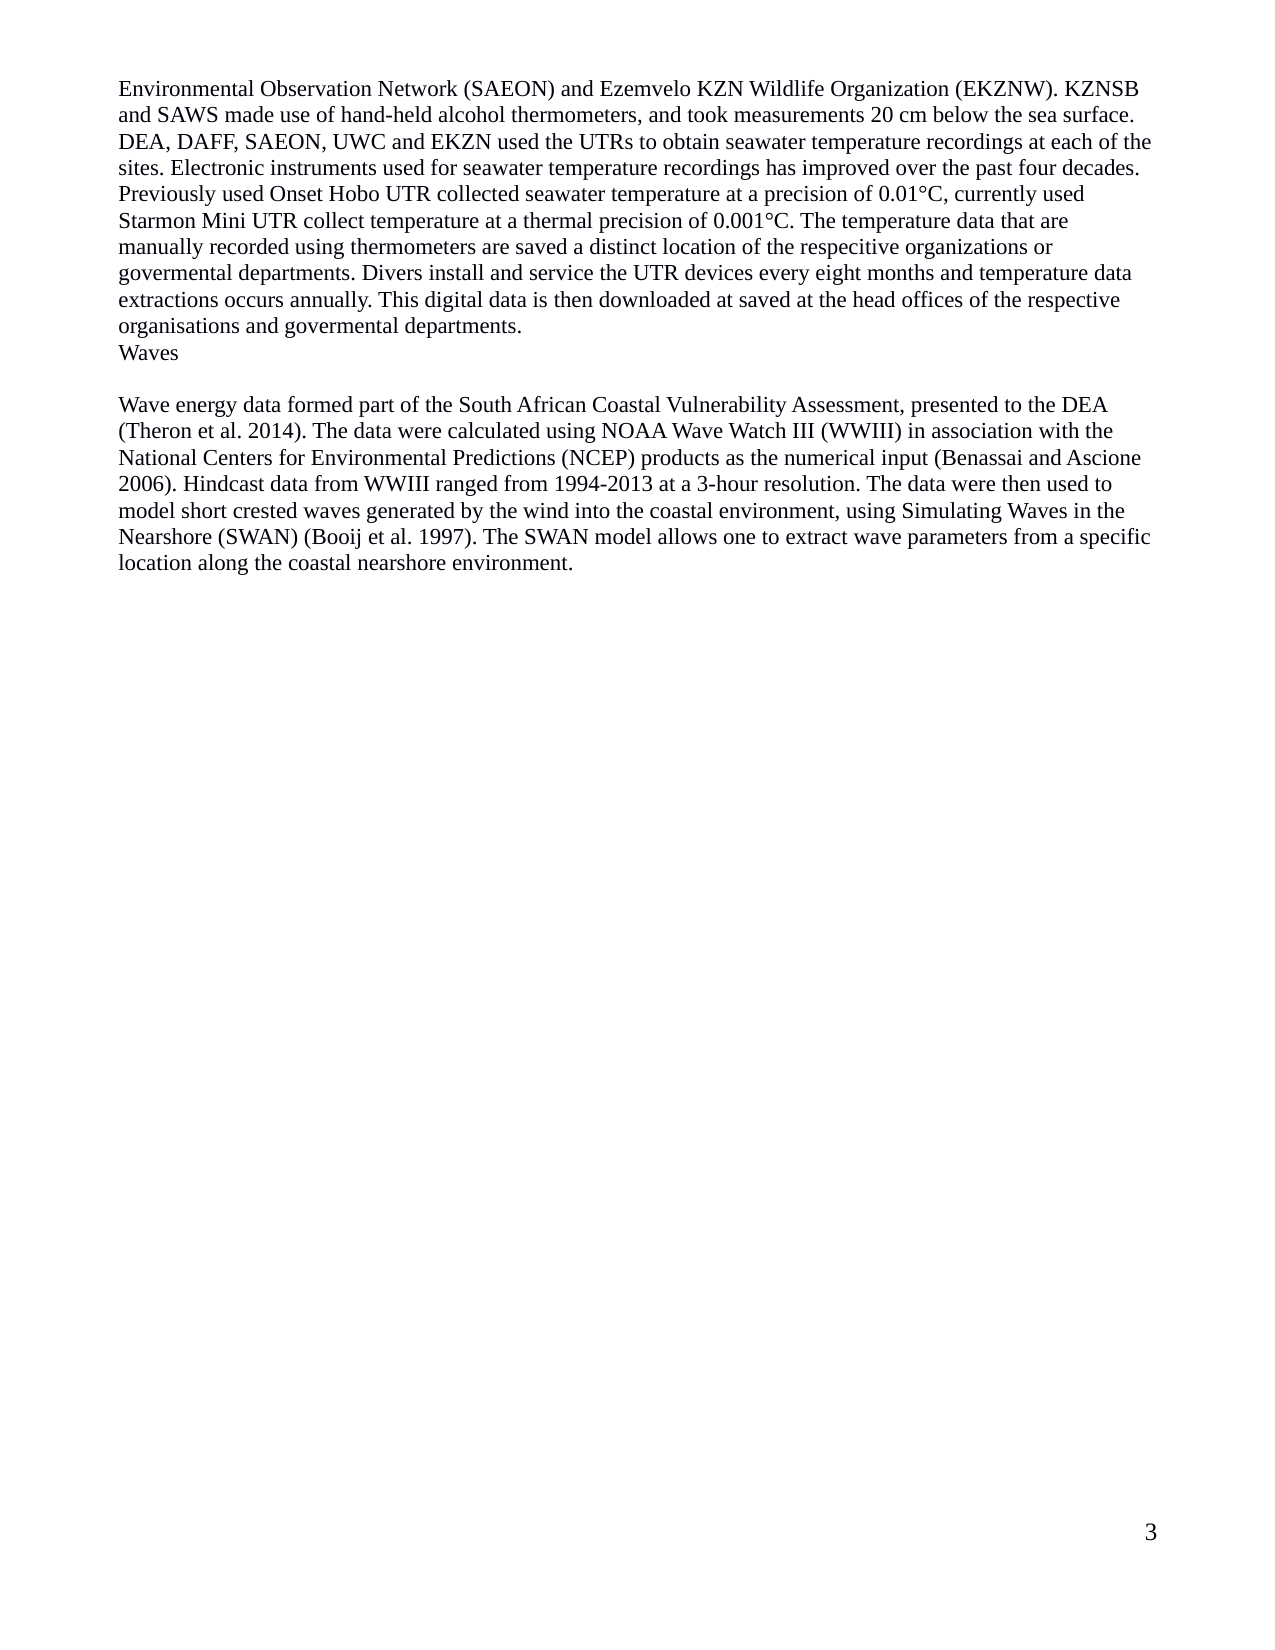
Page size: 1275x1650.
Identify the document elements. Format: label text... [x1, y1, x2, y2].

text Waves [118, 338, 1157, 365]
text Wave energy data formed part of the South African Coastal Vulnerability Assessment, presented to the DEA (Theron et al. 2014). The data were calculated using NOAA Wave Watch III (WWIII) in association with the National Centers for Environmental Predictions (NCEP) products as the numerical input (Benassai and Ascione 2006). Hindcast data from WWIII ranged from 1994-2013 at a 3-hour resolution. The data were then used to model short crested waves generated by the wind into the coastal environment, using Simulating Waves in the Nearshore (SWAN) (Booij et al. 1997). The SWAN model allows one to extract wave parameters from a specific location along the coastal nearshore environment. [118, 391, 1157, 576]
text Environmental Observation Network (SAEON) and Ezemvelo KZN Wildlife Organization (EKZNW). KZNSB and SAWS made use of hand-held alcohol thermometers, and took measurements 20 cm below the sea surface. DEA, DAFF, SAEON, UWC and EKZN used the UTRs to obtain seawater temperature recordings at each of the sites. Electronic instruments used for seawater temperature recordings has improved over the past four decades. Previously used Onset Hobo UTR collected seawater temperature at a precision of 0.01°C, currently used Starmon Mini UTR collect temperature at a thermal precision of 0.001°C. The temperature data that are manually recorded using thermometers are saved a distinct location of the respecitive organizations or govermental departments. Divers install and service the UTR devices every eight months and temperature data extractions occurs annually. This digital data is then downloaded at saved at the head offices of the respective organisations and govermental departments. [118, 75, 1157, 338]
